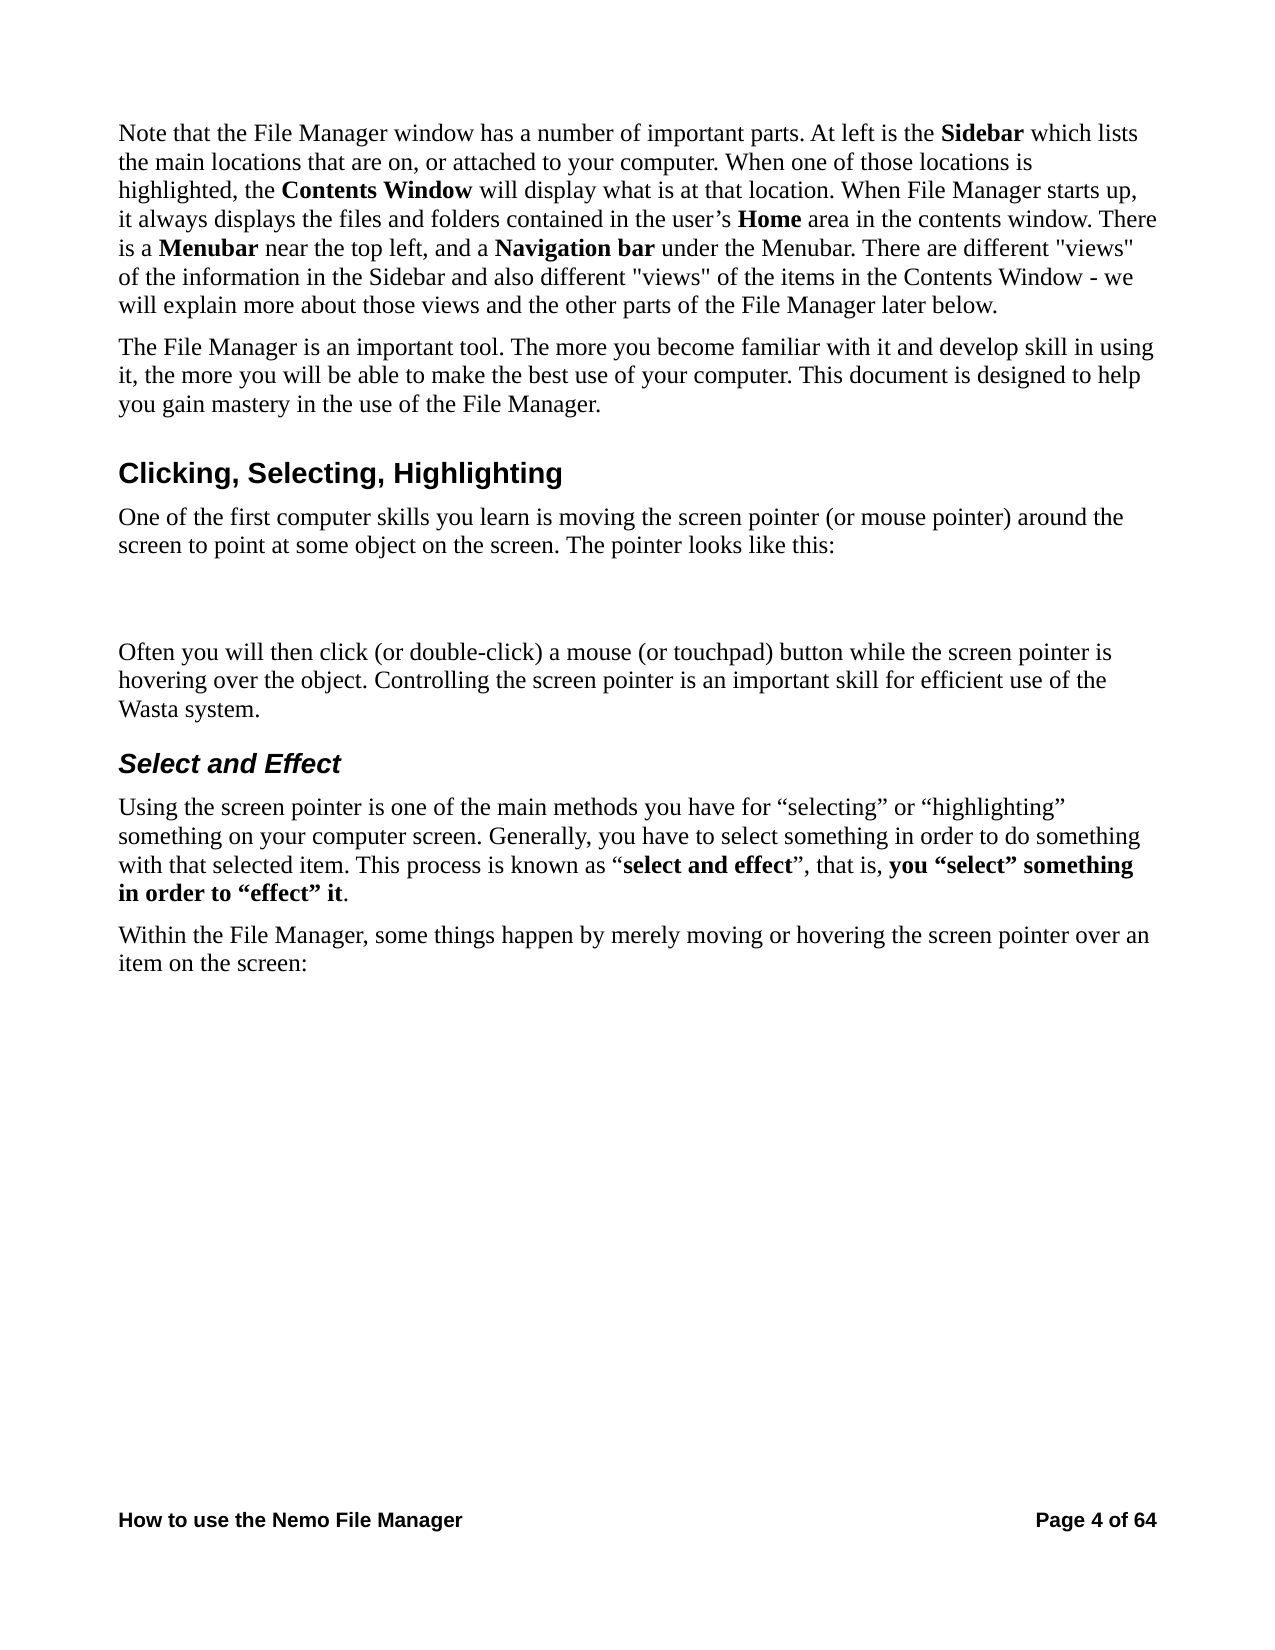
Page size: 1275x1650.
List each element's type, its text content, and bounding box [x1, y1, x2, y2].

text Often you will then click (or double-click) a mouse (or touchpad) button while the screen pointer is hovering over the object. Controlling the screen pointer is an important skill for efficient use of the Wasta system. [118, 572, 1157, 723]
text Note that the File Manager window has a number of important parts. At left is the Sidebar which lists the main locations that are on, or attached to your computer. When one of those locations is highlighted, the Contents Window will display what is at that location. When File Manager starts up, it always displays the files and folders contained in the user’s Home area in the contents window. There is a Menubar near the top left, and a Navigation bar under the Menubar. There are different "views" of the information in the Sidebar and also different "views" of the items in the Contents Window - we will explain more about those views and the other parts of the File Manager later below. [118, 118, 1157, 319]
subtitle Clicking, Selecting, Highlighting [118, 456, 1157, 489]
text The File Manager is an important tool. The more you become familiar with it and develop skill in using it, the more you will be able to make the best use of your computer. This document is designed to help you gain mastery in the use of the File Manager. [118, 332, 1157, 418]
text Using the screen pointer is one of the main methods you have for “selecting” or “highlighting” something on your computer screen. Generally, you have to select something in order to do something with that selected item. This process is known as “select and effect”, that is, you “select” something in order to “effect” it. [118, 792, 1157, 907]
subtitle Select and Effect [118, 748, 1157, 780]
text Within the File Manager, some things happen by merely moving or hovering the screen pointer over an item on the screen: [118, 920, 1157, 977]
text One of the first computer skills you learn is moving the screen pointer (or mouse pointer) around the screen to point at some object on the screen. The pointer looks like this: [118, 502, 1157, 559]
